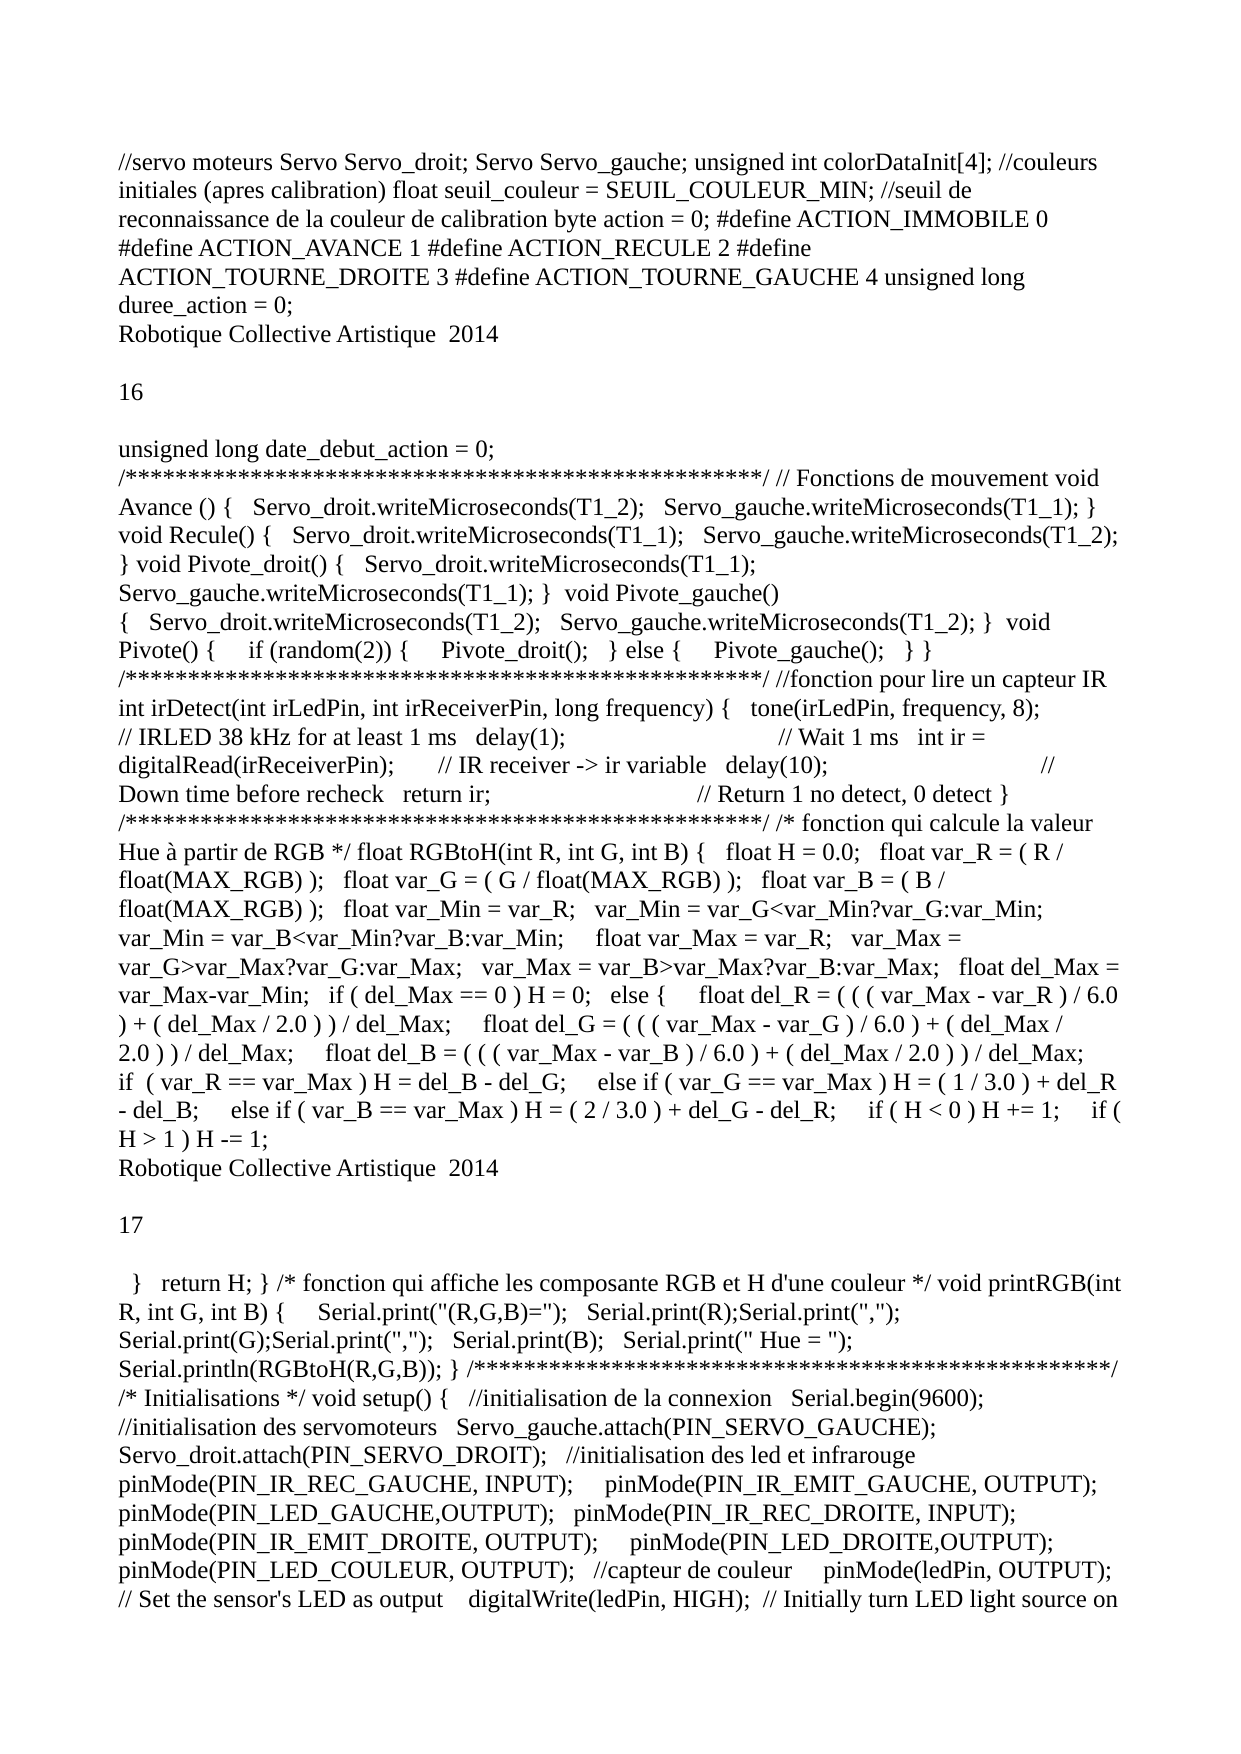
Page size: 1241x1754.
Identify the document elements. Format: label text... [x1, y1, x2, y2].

text Robotique Collective Artistique 2014 [118, 1153, 1122, 1182]
text 17 [118, 1211, 1122, 1239]
text //servo moteurs Servo Servo_droit; Servo Servo_gauche; unsigned int colorDataInit[4]; //couleurs initiales (apres calibration) float seuil_couleur = SEUIL_COULEUR_MIN; //seuil de reconnaissance de la couleur de calibration byte action = 0; #define ACTION_IMMOBILE 0 #define ACTION_AVANCE 1 #define ACTION_RECULE 2 #define ACTION_TOURNE_DROITE 3 #define ACTION_TOURNE_GAUCHE 4 unsigned long duree_action = 0; [118, 147, 1122, 319]
text Robotique Collective Artistique 2014 [118, 319, 1122, 348]
text unsigned long date_debut_action = 0; /***************************************************/ // Fonctions de mouvement void Avance () { Servo_droit.writeMicroseconds(T1_2); Servo_gauche.writeMicroseconds(T1_1); } void Recule() { Servo_droit.writeMicroseconds(T1_1); Servo_gauche.writeMicroseconds(T1_2); } void Pivote_droit() { Servo_droit.writeMicroseconds(T1_1); Servo_gauche.writeMicroseconds(T1_1); } void Pivote_gauche() { Servo_droit.writeMicroseconds(T1_2); Servo_gauche.writeMicroseconds(T1_2); } void Pivote() { if (random(2)) { Pivote_droit(); } else { Pivote_gauche(); } } /***************************************************/ //fonction pour lire un capteur IR int irDetect(int irLedPin, int irReceiverPin, long frequency) { tone(irLedPin, frequency, 8); // IRLED 38 kHz for at least 1 ms delay(1); // Wait 1 ms int ir = digitalRead(irReceiverPin); // IR receiver -> ir variable delay(10); // Down time before recheck return ir; // Return 1 no detect, 0 detect } /***************************************************/ /* fonction qui calcule la valeur Hue à partir de RGB */ float RGBtoH(int R, int G, int B) { float H = 0.0; float var_R = ( R / float(MAX_RGB) ); float var_G = ( G / float(MAX_RGB) ); float var_B = ( B / float(MAX_RGB) ); float var_Min = var_R; var_Min = var_G<var_Min?var_G:var_Min; var_Min = var_B<var_Min?var_B:var_Min; float var_Max = var_R; var_Max = var_G>var_Max?var_G:var_Max; var_Max = var_B>var_Max?var_B:var_Max; float del_Max = var_Max-var_Min; if ( del_Max == 0 ) H = 0; else { float del_R = ( ( ( var_Max - var_R ) / 6.0 ) + ( del_Max / 2.0 ) ) / del_Max; float del_G = ( ( ( var_Max - var_G ) / 6.0 ) + ( del_Max / 2.0 ) ) / del_Max; float del_B = ( ( ( var_Max - var_B ) / 6.0 ) + ( del_Max / 2.0 ) ) / del_Max; if ( var_R == var_Max ) H = del_B - del_G; else if ( var_G == var_Max ) H = ( 1 / 3.0 ) + del_R - del_B; else if ( var_B == var_Max ) H = ( 2 / 3.0 ) + del_G - del_R; if ( H < 0 ) H += 1; if ( H > 1 ) H -= 1; [118, 434, 1122, 1153]
text 16 [118, 377, 1122, 406]
text } return H; } /* fonction qui affiche les composante RGB et H d'une couleur */ void printRGB(int R, int G, int B) { Serial.print("(R,G,B)="); Serial.print(R);Serial.print(","); Serial.print(G);Serial.print(","); Serial.print(B); Serial.print(" Hue = "); Serial.println(RGBtoH(R,G,B)); } /***************************************************/ /* Initialisations */ void setup() { //initialisation de la connexion Serial.begin(9600); //initialisation des servomoteurs Servo_gauche.attach(PIN_SERVO_GAUCHE); Servo_droit.attach(PIN_SERVO_DROIT); //initialisation des led et infrarouge pinMode(PIN_IR_REC_GAUCHE, INPUT); pinMode(PIN_IR_EMIT_GAUCHE, OUTPUT); pinMode(PIN_LED_GAUCHE,OUTPUT); pinMode(PIN_IR_REC_DROITE, INPUT); pinMode(PIN_IR_EMIT_DROITE, OUTPUT); pinMode(PIN_LED_DROITE,OUTPUT); pinMode(PIN_LED_COULEUR, OUTPUT); //capteur de couleur pinMode(ledPin, OUTPUT); // Set the sensor's LED as output digitalWrite(ledPin, HIGH); // Initially turn LED light source on [118, 1268, 1122, 1613]
